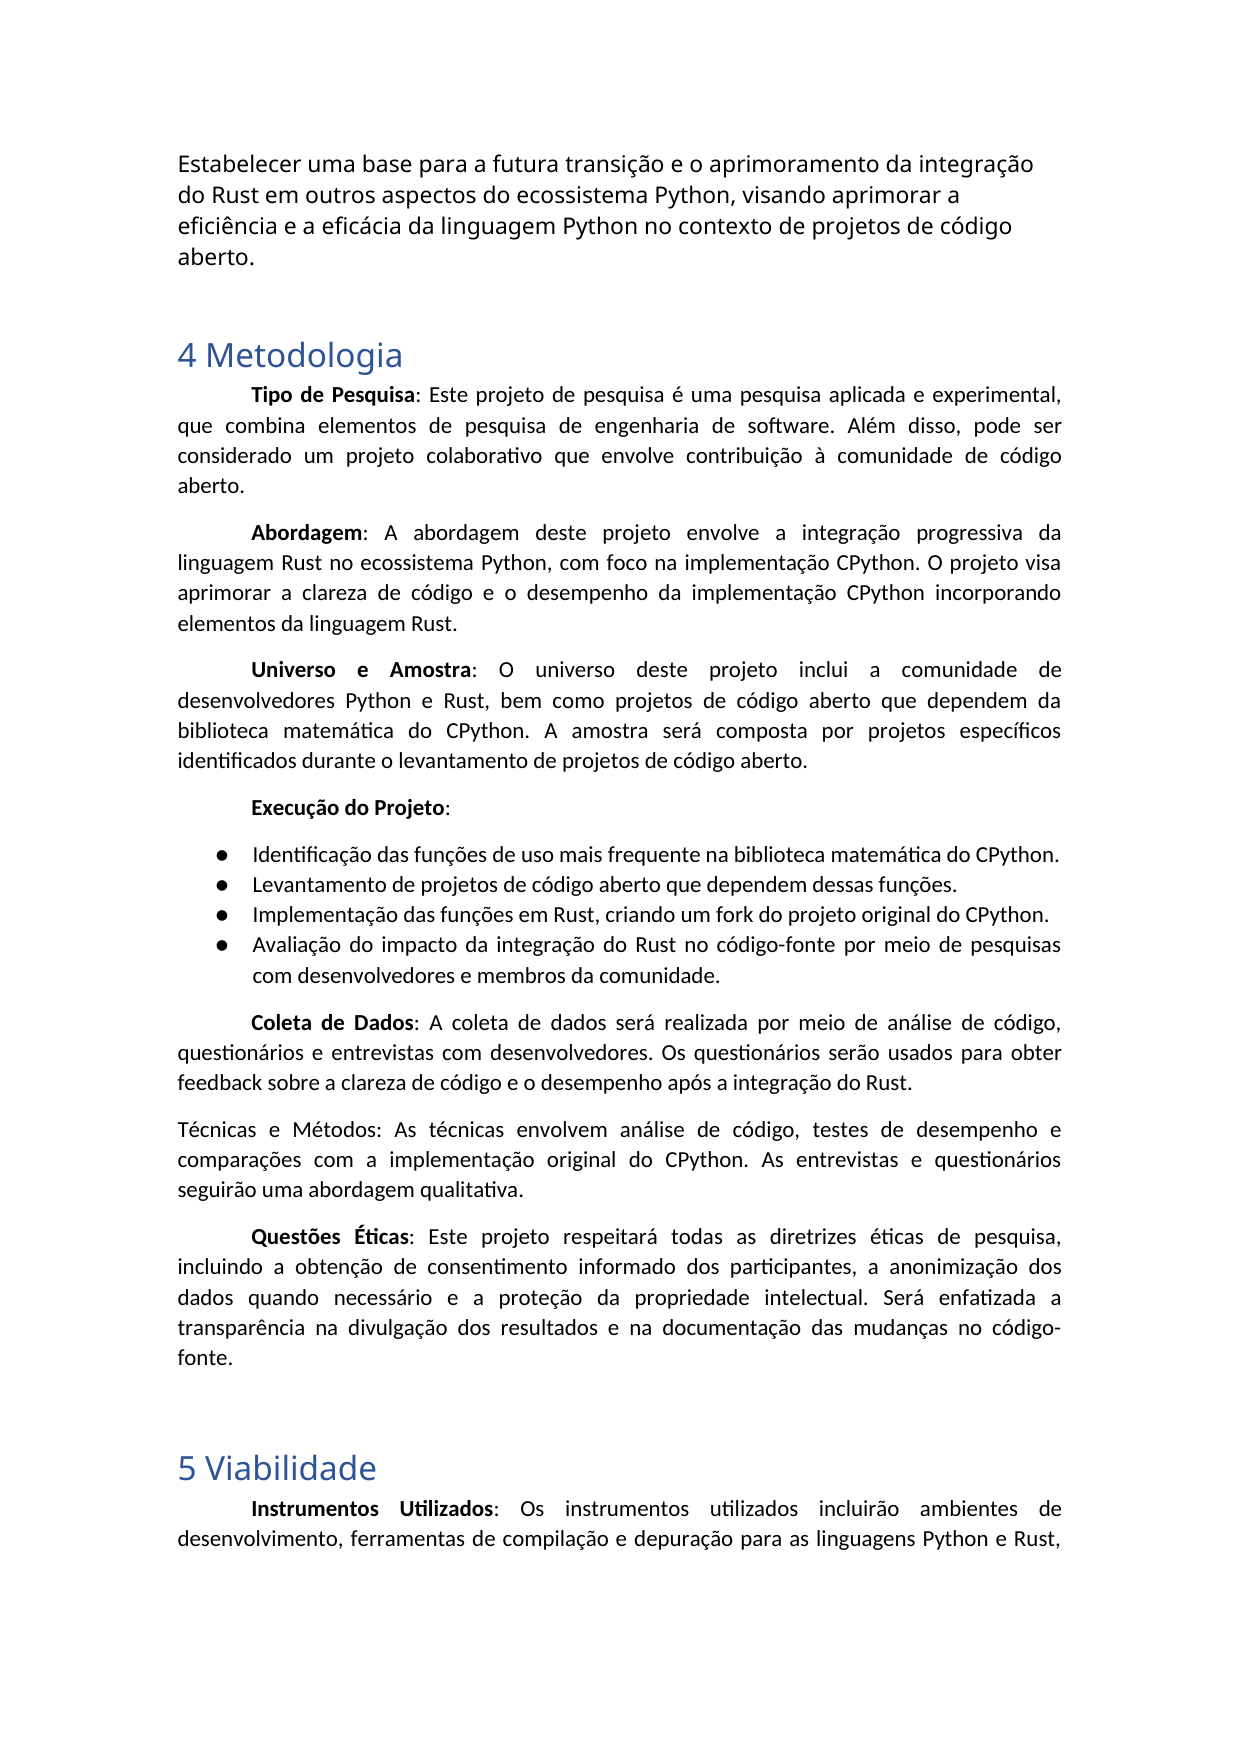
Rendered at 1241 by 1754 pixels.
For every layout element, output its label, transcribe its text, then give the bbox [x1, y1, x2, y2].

text Execução do Projeto: [177, 793, 1063, 821]
list Avaliação do impacto da integração do Rust no código-fonte por meio de pesquisas com desenvolvedores e membros da comunidade. [215, 931, 1063, 989]
text Questões Éticas: Este projeto respeitará todas as diretrizes éticas de pesquisa, incluindo a obtenção de consentimento informado dos participantes, a anonimização dos dados quando necessário e a proteção da propriedade intelectual. Será enfatizada a transparência na divulgação dos resultados e na documentação das mudanças no código-fonte. [177, 1222, 1063, 1371]
text Instrumentos Utilizados: Os instrumentos utilizados incluirão ambientes de desenvolvimento, ferramentas de compilação e depuração para as linguagens Python e Rust, [177, 1494, 1063, 1552]
subtitle 5 Viabilidade [177, 1445, 1063, 1491]
text Universo e Amostra: O universo deste projeto inclui a comunidade de desenvolvedores Python e Rust, bem como projetos de código aberto que dependem da biblioteca matemática do CPython. A amostra será composta por projetos específicos identificados durante o levantamento de projetos de código aberto. [177, 656, 1063, 774]
list Implementação das funções em Rust, criando um fork do projeto original do CPython. [215, 900, 1063, 928]
text Técnicas e Métodos: As técnicas envolvem análise de código, testes de desempenho e comparações com a implementação original do CPython. As entrevistas e questionários seguirão uma abordagem qualitativa. [177, 1115, 1063, 1203]
subtitle 4 Metodologia [177, 332, 1063, 377]
text Abordagem: A abordagem deste projeto envolve a integração progressiva da linguagem Rust no ecossistema Python, com foco na implementação CPython. O projeto visa aprimorar a clareza de código e o desempenho da implementação CPython incorporando elementos da linguagem Rust. [177, 518, 1063, 637]
text Coleta de Dados: A coleta de dados será realizada por meio de análise de código, questionários e entrevistas com desenvolvedores. Os questionários serão usados para obter feedback sobre a clareza de código e o desempenho após a integração do Rust. [177, 1008, 1063, 1096]
list Identificação das funções de uso mais frequente na biblioteca matemática do CPython. [215, 840, 1063, 868]
text Tipo de Pesquisa: Este projeto de pesquisa é uma pesquisa aplicada e experimental, que combina elementos de pesquisa de engenharia de software. Além disso, pode ser considerado um projeto colaborativo que envolve contribuição à comunidade de código aberto. [177, 381, 1063, 499]
text Estabelecer uma base para a futura transição e o aprimoramento da integração do Rust em outros aspectos do ecossistema Python, visando aprimorar a eficiência e a eficácia da linguagem Python no contexto de projetos de código aberto. [177, 148, 1063, 273]
list Levantamento de projetos de código aberto que dependem dessas funções. [215, 870, 1063, 898]
